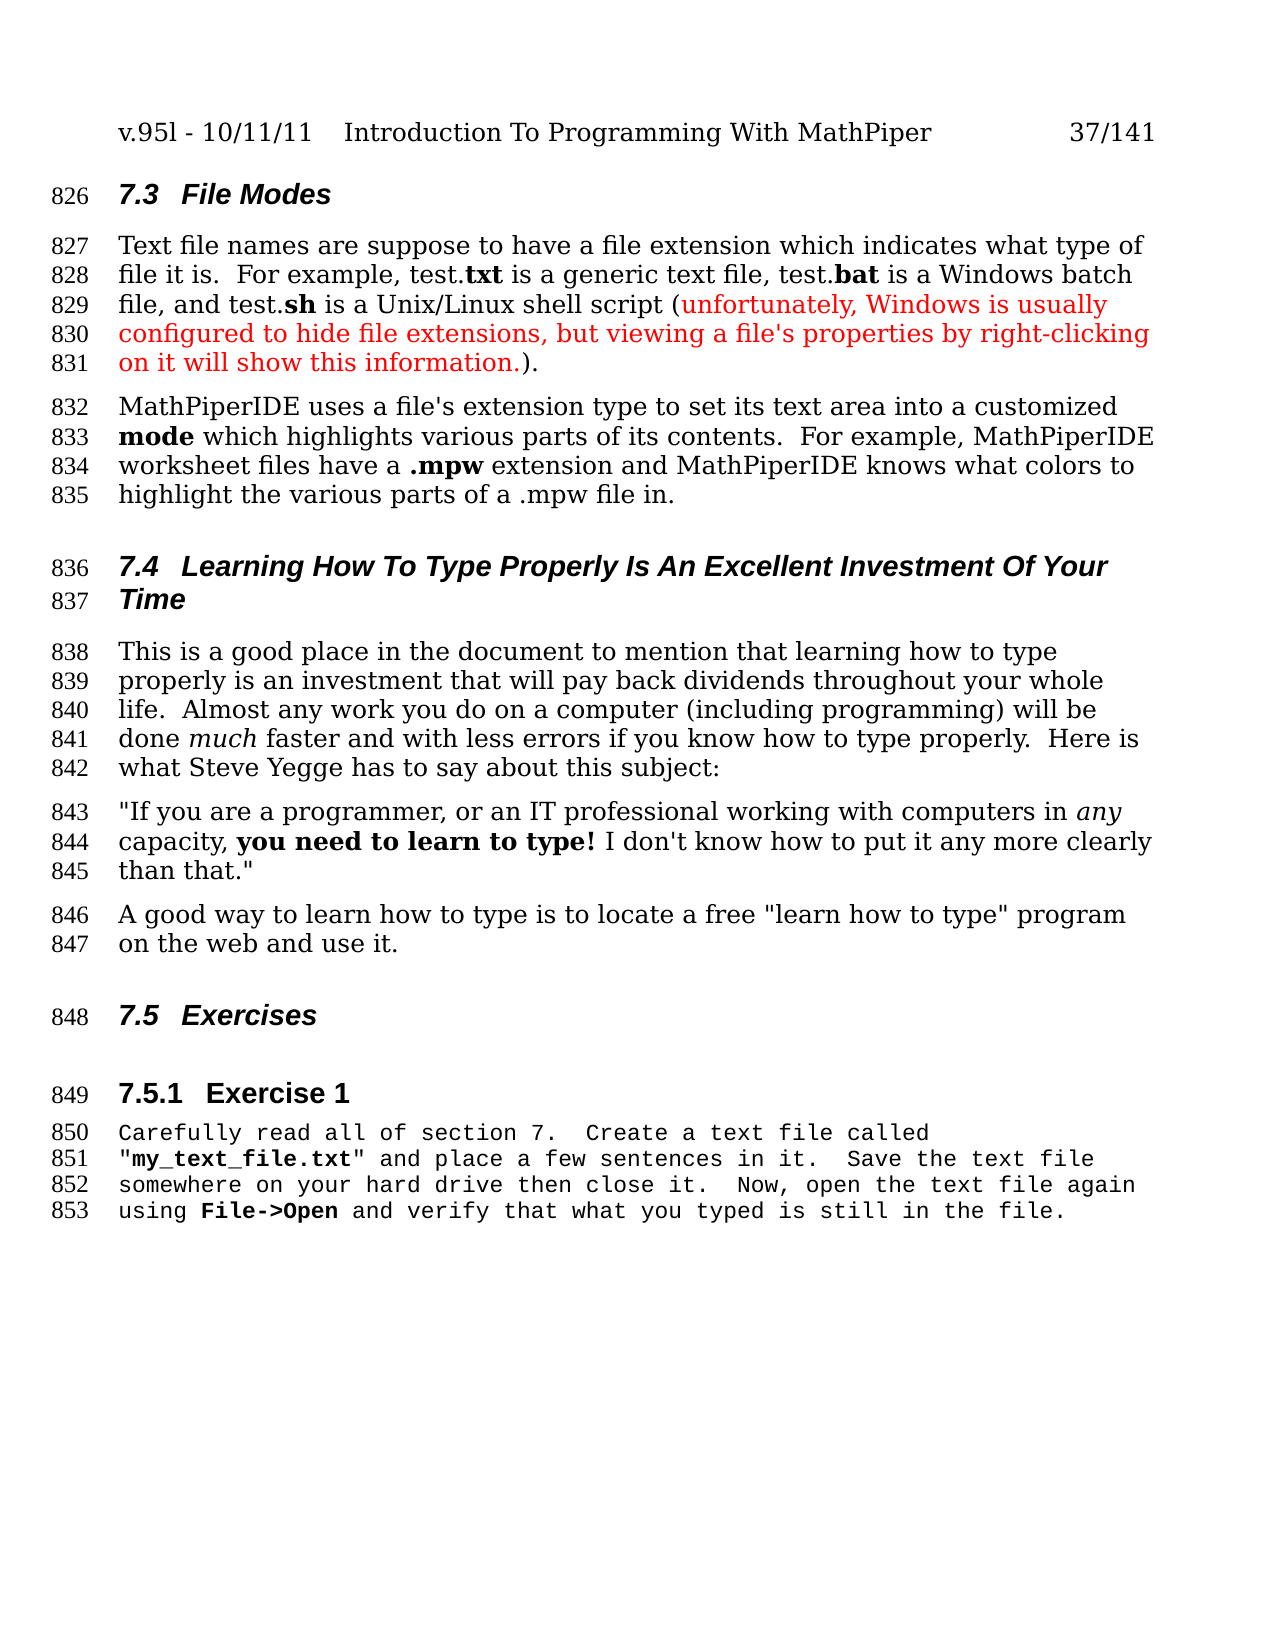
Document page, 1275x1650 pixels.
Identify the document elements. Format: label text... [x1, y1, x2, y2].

text This is a good place in the document to mention that learning how to type properly is an investment that will pay back dividends throughout your whole life. Almost any work you do on a computer (including programming) will be done much faster and with less errors if you know how to type properly. Here is what Steve Yegge has to say about this subject: [118, 637, 1157, 782]
subtitle File Modes [118, 177, 1157, 210]
subtitle Exercises [118, 998, 1157, 1031]
subtitle Exercise 1 [118, 1076, 1157, 1110]
subtitle Learning How To Type Properly Is An Excellent Investment Of Your Time [118, 549, 1157, 616]
text Text file names are suppose to have a file extension which indicates what type of file it is. For example, test.txt is a generic text file, test.bat is a Windows batch file, and test.sh is a Unix/Linux shell script (unfortunately, Windows is usually configured to hide file extensions, but viewing a file's properties by right-clicking on it will show this information.). [118, 231, 1157, 377]
text MathPiperIDE uses a file's extension type to set its text area into a customized mode which highlights various parts of its contents. For example, MathPiperIDE worksheet files have a .mpw extension and MathPiperIDE knows what colors to highlight the various parts of a .mpw file in. [118, 392, 1157, 509]
text A good way to learn how to type is to locate a free "learn how to type" program on the web and use it. [118, 900, 1157, 958]
text Carefully read all of section 7. Create a text file called "my_text_file.txt" and place a few sentences in it. Save the text file somewhere on your hard drive then close it. Now, open the text file again using File->Open and verify that what you typed is still in the file. [118, 1122, 1157, 1225]
text "If you are a programmer, or an IT professional working with computers in any capacity, you need to learn to type! I don't know how to put it any more clearly than that." [118, 797, 1157, 885]
